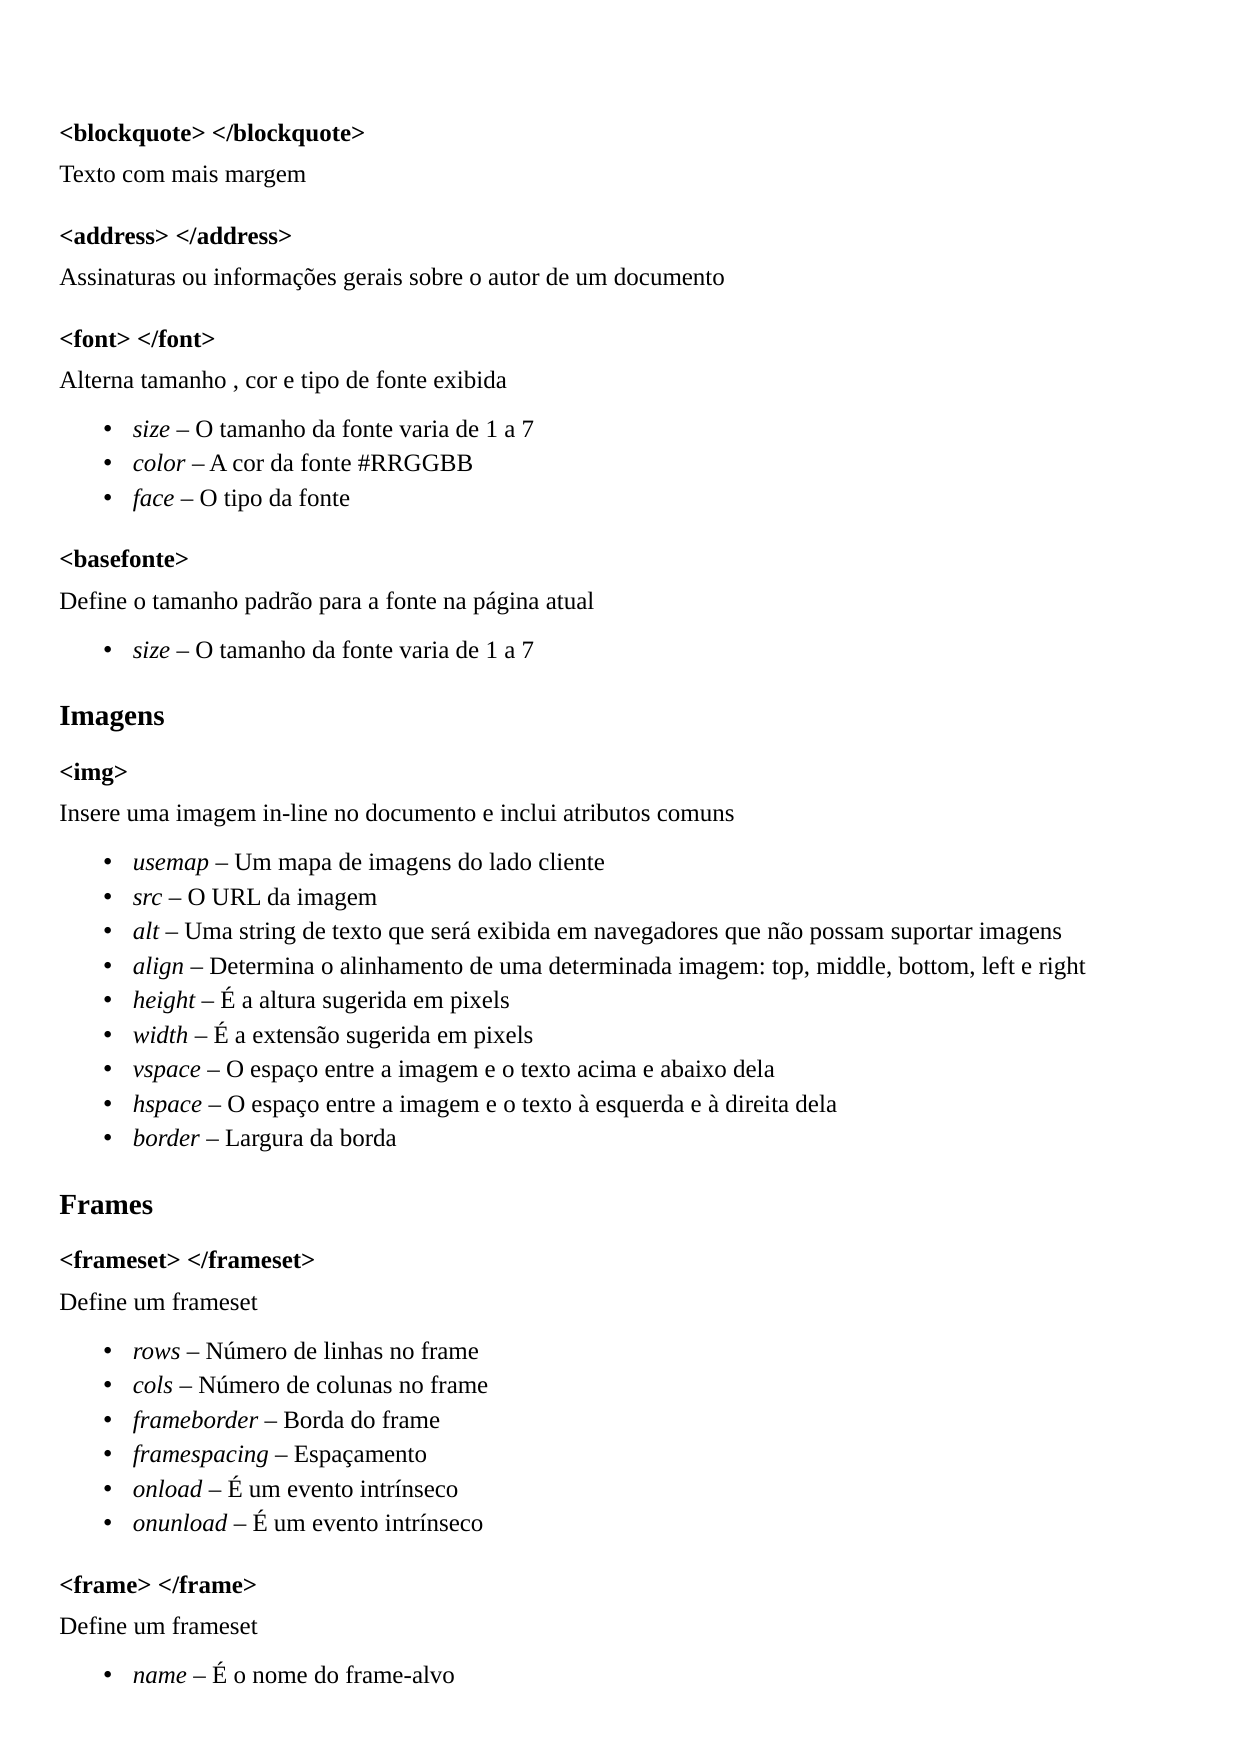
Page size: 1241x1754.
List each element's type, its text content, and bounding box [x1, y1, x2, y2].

list framespacing – Espaçamento [103, 1439, 1181, 1468]
text Define um frameset [59, 1611, 1181, 1640]
text Texto com mais margem [59, 159, 1181, 188]
subtitle <font> </font> [59, 324, 1181, 352]
text Assinaturas ou informações gerais sobre o autor de um documento [59, 262, 1181, 291]
list align – Determina o alinhamento de uma determinada imagem: top, middle, bottom, left e right [103, 951, 1181, 979]
subtitle <blockquote> </blockquote> [59, 118, 1181, 147]
list color – A cor da fonte #RRGGBB [103, 448, 1181, 477]
text Define o tamanho padrão para a fonte na página atual [59, 586, 1181, 614]
text Define um frameset [59, 1287, 1181, 1315]
subtitle <img> [59, 757, 1181, 786]
text Insere uma imagem in-line no documento e inclui atributos comuns [59, 798, 1181, 827]
list face – O tipo da fonte [103, 483, 1181, 512]
list size – O tamanho da fonte varia de 1 a 7 [103, 414, 1181, 443]
list height – É a altura sugerida em pixels [103, 985, 1181, 1014]
subtitle Imagens [59, 698, 1181, 732]
list src – O URL da imagem [103, 882, 1181, 911]
list usemap – Um mapa de imagens do lado cliente [103, 847, 1181, 876]
subtitle Frames [59, 1187, 1181, 1220]
text Alterna tamanho , cor e tipo de fonte exibida [59, 365, 1181, 394]
list hspace – O espaço entre a imagem e o texto à esquerda e à direita dela [103, 1089, 1181, 1117]
list alt – Uma string de texto que será exibida em navegadores que não possam suportar imagens [103, 916, 1181, 945]
subtitle <address> </address> [59, 221, 1181, 250]
list onload – É um evento intrínseco [103, 1474, 1181, 1502]
list width – É a extensão sugerida em pixels [103, 1020, 1181, 1048]
list vspace – O espaço entre a imagem e o texto acima e abaixo dela [103, 1054, 1181, 1083]
list cols – Número de colunas no frame [103, 1370, 1181, 1399]
subtitle <frame> </frame> [59, 1570, 1181, 1598]
subtitle <basefonte> [59, 544, 1181, 573]
list name – É o nome do frame-alvo [103, 1660, 1181, 1689]
list size – O tamanho da fonte varia de 1 a 7 [103, 635, 1181, 664]
list onunload – É um evento intrínseco [103, 1508, 1181, 1537]
subtitle <frameset> </frameset> [59, 1245, 1181, 1274]
list frameborder – Borda do frame [103, 1405, 1181, 1433]
list rows – Número de linhas no frame [103, 1336, 1181, 1364]
list border – Largura da borda [103, 1123, 1181, 1152]
